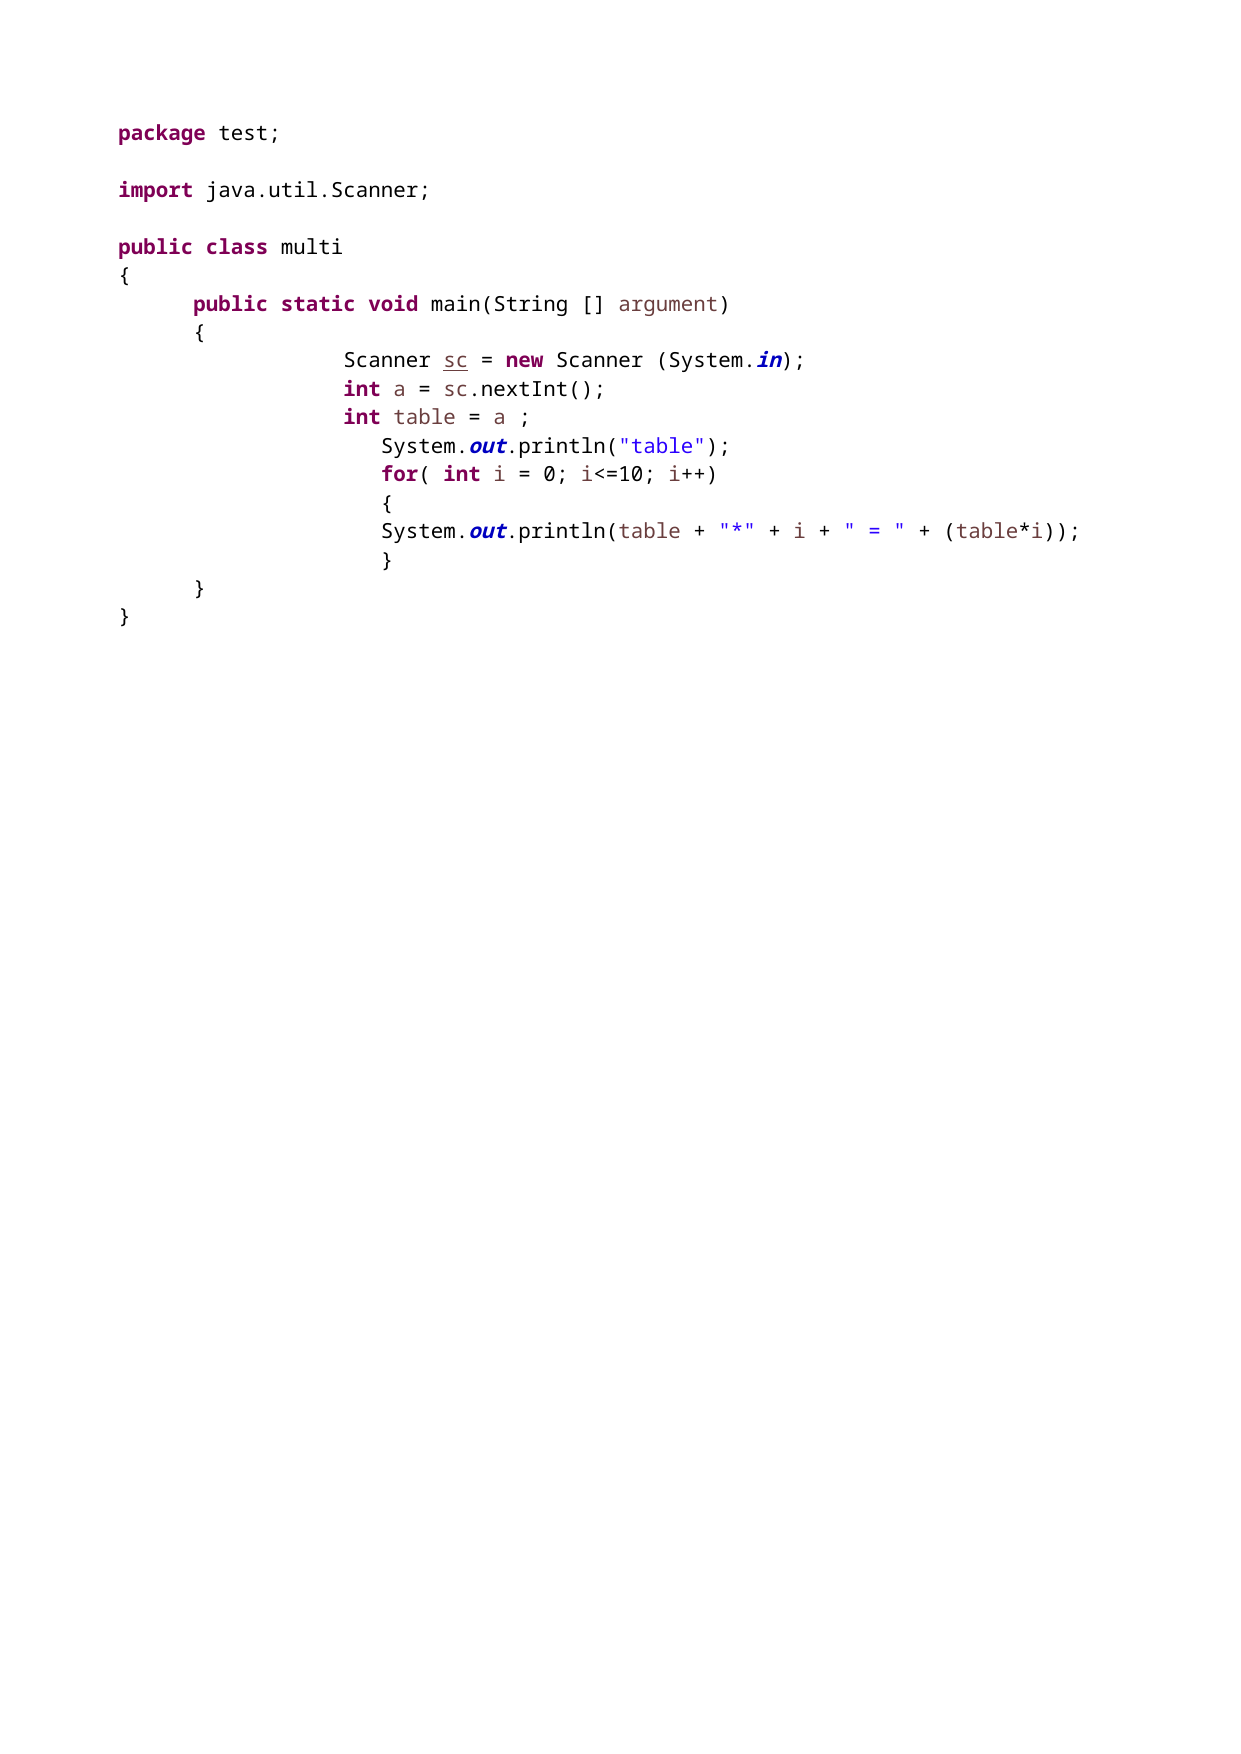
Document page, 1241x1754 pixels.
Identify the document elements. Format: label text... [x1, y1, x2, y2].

text System.out.println(table + "*" + i + " = " + (table*i)); [118, 516, 1122, 545]
text } [118, 602, 1122, 630]
text for( int i = 0; i<=10; i++) [118, 459, 1122, 488]
text } [118, 545, 1122, 573]
text public static void main(String [] argument) [118, 289, 1122, 317]
text { [118, 260, 1122, 289]
text { [118, 317, 1122, 346]
text } [118, 573, 1122, 602]
text public class multi [118, 232, 1122, 260]
text import java.util.Scanner; [118, 175, 1122, 203]
text package test; [118, 118, 1122, 147]
text int table = a ; [118, 402, 1122, 431]
text Scanner sc = new Scanner (System.in); [118, 346, 1122, 374]
text System.out.println("table"); [118, 431, 1122, 459]
text int a = sc.nextInt(); [118, 374, 1122, 402]
text { [118, 488, 1122, 516]
